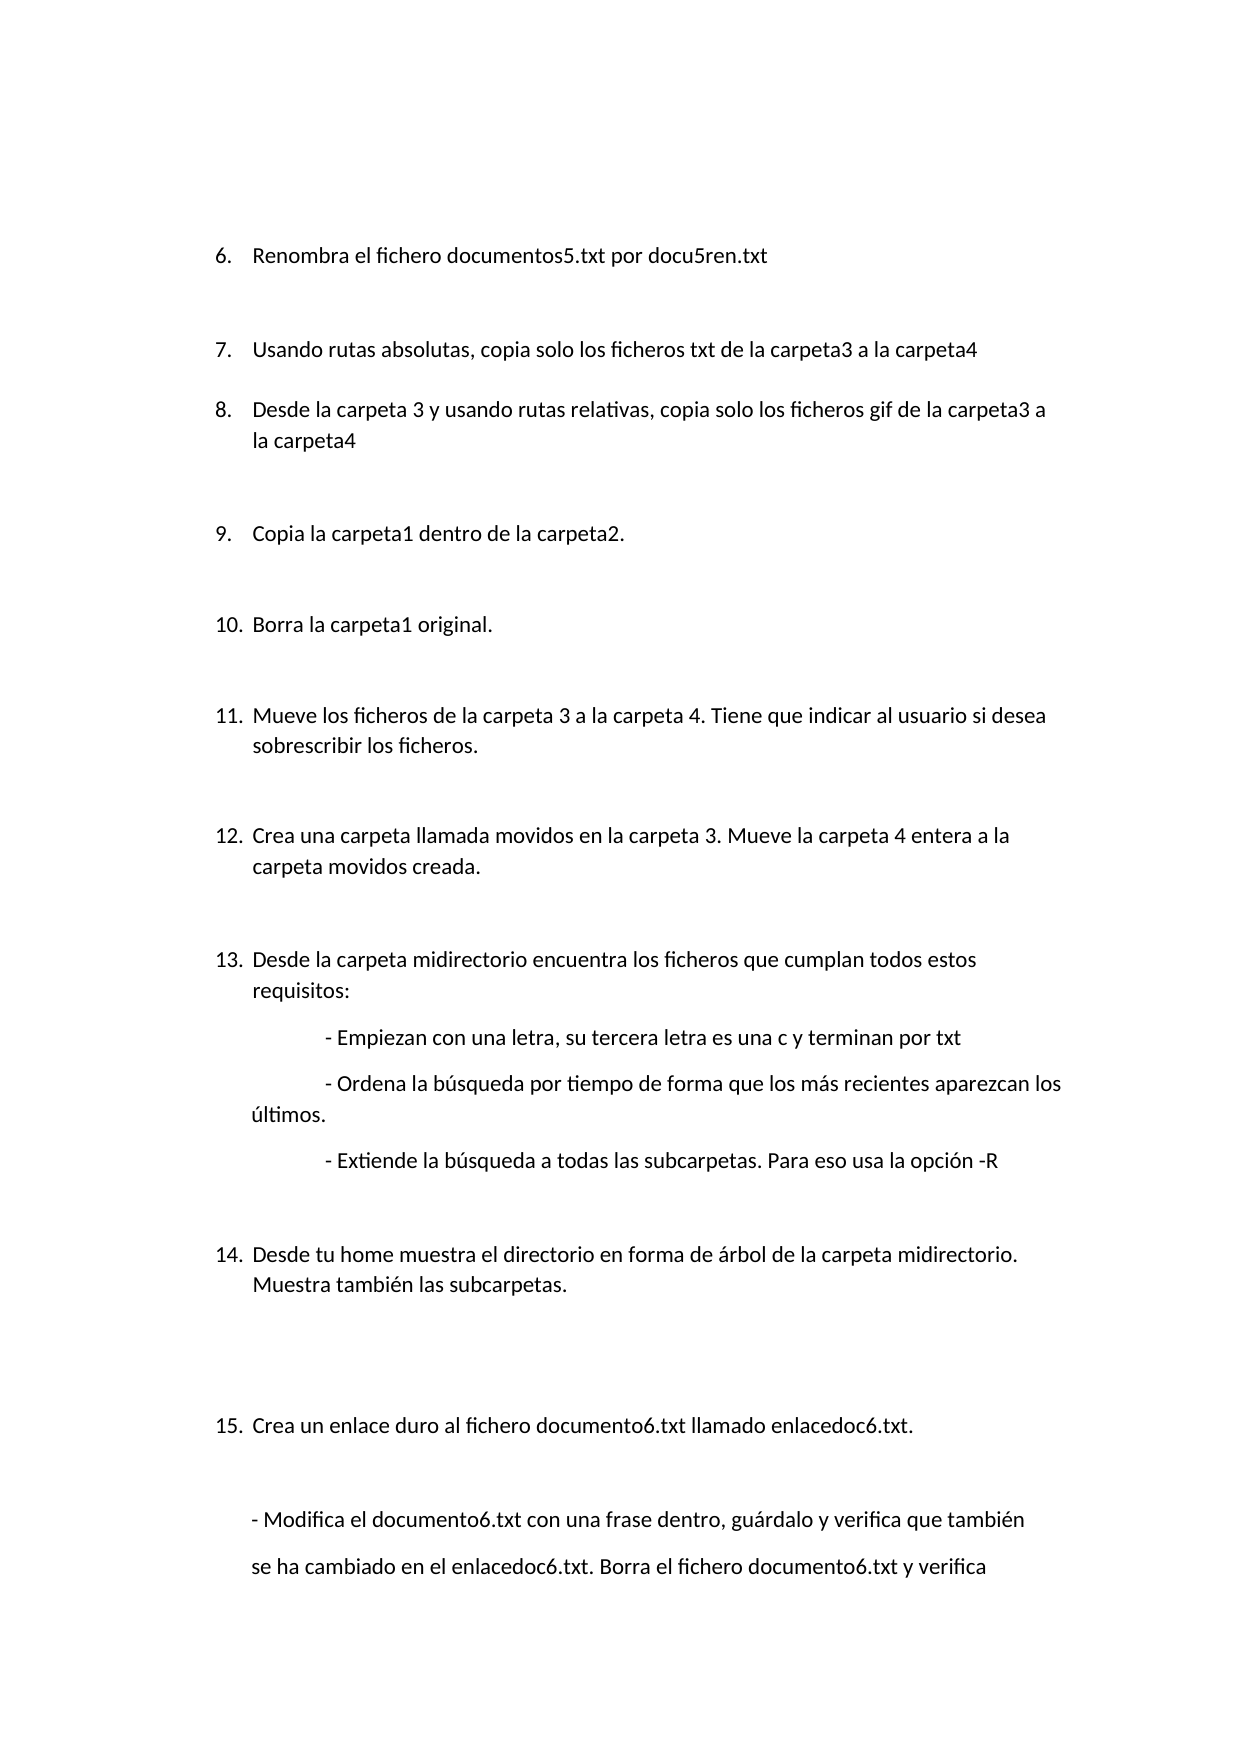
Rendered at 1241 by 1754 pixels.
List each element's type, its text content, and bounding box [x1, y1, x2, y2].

list Renombra el fichero documentos5.txt por docu5ren.txt [215, 241, 1063, 269]
text - Extiende la búsqueda a todas las subcarpetas. Para eso usa la opción -R [251, 1147, 1063, 1174]
list Crea una carpeta llamada movidos en la carpeta 3. Mueve la carpeta 4 entera a la carpeta movidos creada. [215, 822, 1063, 880]
text - Ordena la búsqueda por tiempo de forma que los más recientes aparezcan los últimos. [251, 1069, 1063, 1128]
text se ha cambiado en el enlacedoc6.txt. Borra el fichero documento6.txt y verifica [251, 1552, 1063, 1580]
list Borra la carpeta1 original. [215, 610, 1063, 638]
list Desde la carpeta midirectorio encuentra los ficheros que cumplan todos estos requisitos: [215, 946, 1063, 1004]
text - Empiezan con una letra, su tercera letra es una c y terminan por txt [251, 1023, 1063, 1051]
list Crea un enlace duro al fichero documento6.txt llamado enlacedoc6.txt. [215, 1411, 1063, 1439]
list Desde tu home muestra el directorio en forma de árbol de la carpeta midirectorio. Muestra también las subcarpetas. [215, 1240, 1063, 1298]
list Desde la carpeta 3 y usando rutas relativas, copia solo los ficheros gif de la carpeta3 a la carpeta4 [215, 396, 1063, 454]
list Usando rutas absolutas, copia solo los ficheros txt de la carpeta3 a la carpeta4 [215, 335, 1063, 363]
list Copia la carpeta1 dentro de la carpeta2. [215, 519, 1063, 547]
list Mueve los ficheros de la carpeta 3 a la carpeta 4. Tiene que indicar al usuario si desea sobrescribir los ficheros. [215, 701, 1063, 759]
text - Modifica el documento6.txt con una frase dentro, guárdalo y verifica que también [251, 1505, 1063, 1533]
